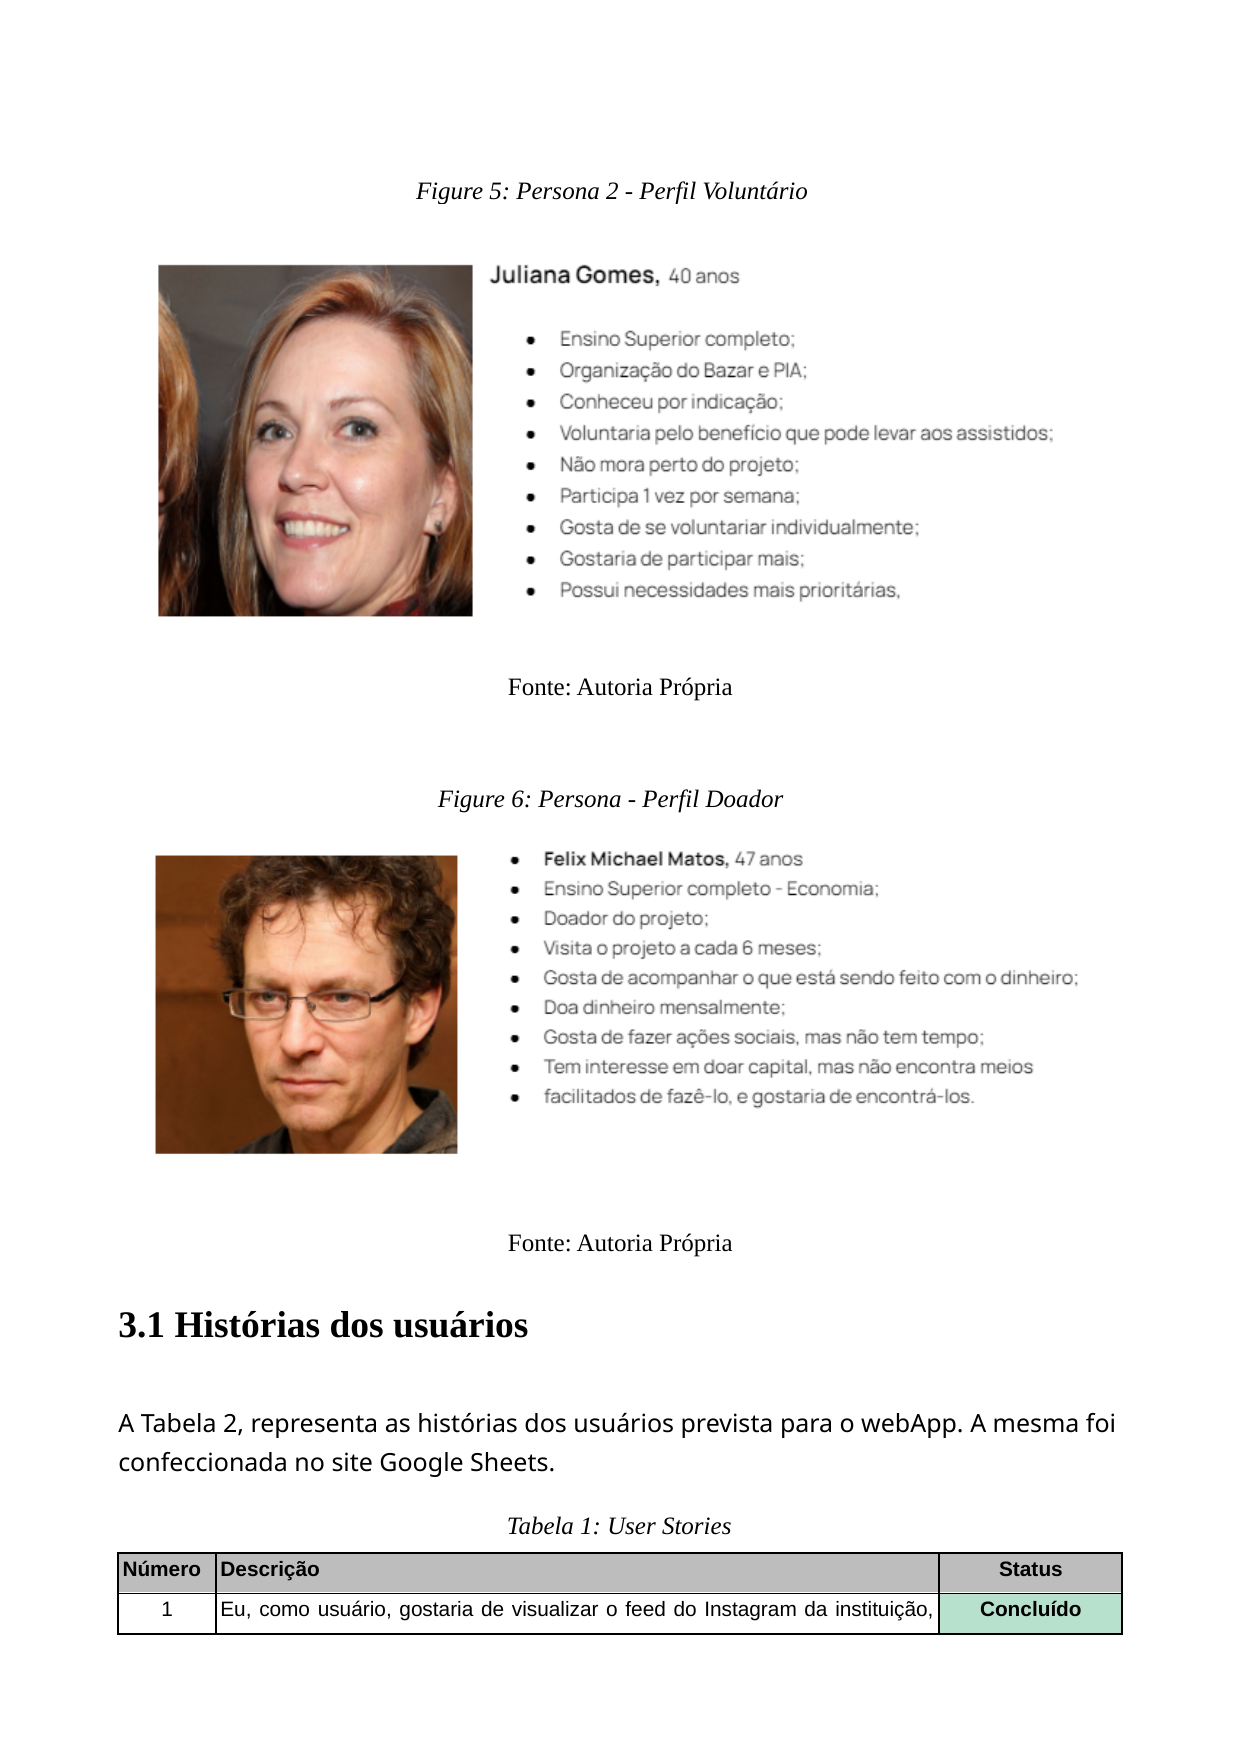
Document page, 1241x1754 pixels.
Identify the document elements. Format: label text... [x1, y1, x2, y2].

text Tabela 1: User Stories [118, 1511, 1122, 1539]
text Fonte: Autoria Própria [116, 163, 1122, 700]
table_cell Concluído [940, 1594, 1121, 1633]
text A Tabela 2, representa as histórias dos usuários prevista para o webApp. A mesma foi confeccionada no site Google Sheets. [118, 1405, 1122, 1479]
text Figure 5: Persona 2 - Perfil Voluntário [116, 176, 1110, 205]
table_header Número [119, 1554, 215, 1592]
table_cell Eu, como usuário, gostaria de visualizar o feed do Instagram da instituição, [217, 1594, 938, 1633]
subtitle 3.1 Histórias dos usuários [118, 1302, 1122, 1345]
table_cell 1 [119, 1594, 215, 1633]
text Figure 6: Persona - Perfil Doador [114, 784, 1109, 813]
picture [124, 813, 1099, 1171]
table_header Status [940, 1554, 1121, 1592]
table_header Descrição [217, 1554, 938, 1592]
picture [125, 204, 1100, 638]
text Fonte: Autoria Própria [118, 1228, 1122, 1257]
